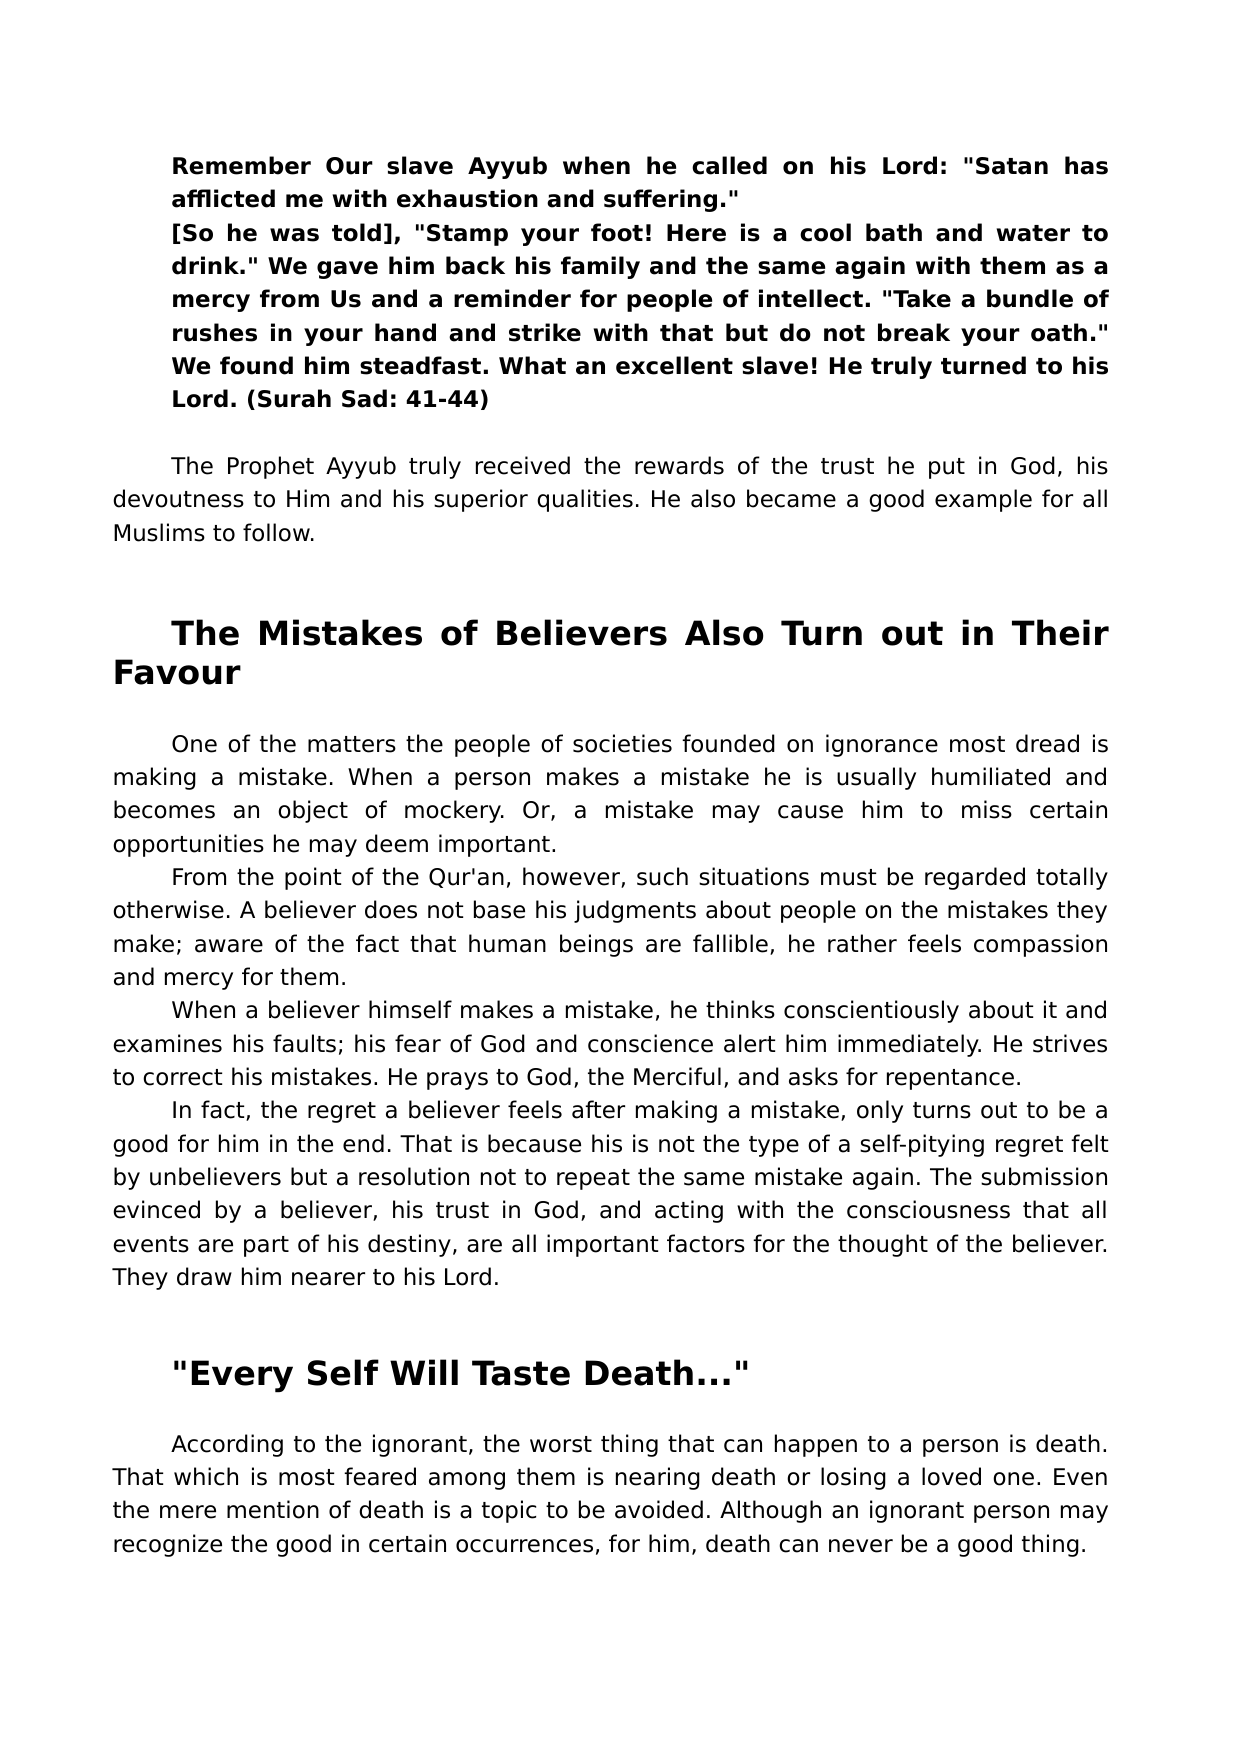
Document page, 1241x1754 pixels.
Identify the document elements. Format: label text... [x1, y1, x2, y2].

text [So he was told], "Stamp your foot! Here is a cool bath and water to drink." We gave him back his family and the same again with them as a mercy from Us and a reminder for people of intellect. "Take a bundle of rushes in your hand and strike with that but do not break your oath." We found him steadfast. What an excellent slave! He truly turned to his Lord. (Surah Sad: 41-44) [171, 214, 1110, 414]
text According to the ignorant, the worst thing that can happen to a person is death. That which is most feared among them is nearing death or losing a loved one. Even the mere mention of death is a topic to be avoided. Although an ignorant person may recognize the good in certain occurrences, for him, death can never be a good thing. [112, 1425, 1110, 1559]
text The Mistakes of Believers Also Turn out in Their Favour [112, 614, 1110, 692]
text From the point of the Qur'an, however, such situations must be regarded totally otherwise. A believer does not base his judgments about people on the mistakes they make; aware of the fact that human beings are fallible, he rather feels compassion and mercy for them. [112, 859, 1110, 992]
text Remember Our slave Ayyub when he called on his Lord: "Satan has afflicted me with exhaustion and suffering." [171, 148, 1110, 214]
text When a believer himself makes a mistake, he thinks conscientiously about it and examines his faults; his fear of God and conscience alert him immediately. He strives to correct his mistakes. He prays to God, the Merciful, and asks for repentance. [112, 992, 1110, 1092]
text One of the matters the people of societies founded on ignorance most dread is making a mistake. When a person makes a mistake he is usually humiliated and becomes an object of mockery. Or, a mistake may cause him to miss certain opportunities he may deem important. [112, 725, 1110, 859]
text In fact, the regret a believer feels after making a mistake, only turns out to be a good for him in the end. That is because his is not the type of a self-pitying regret felt by unbelievers but a resolution not to repeat the same mistake again. The submission evinced by a believer, his trust in God, and acting with the consciousness that all events are part of his destiny, are all important factors for the thought of the believer. They draw him nearer to his Lord. [112, 1092, 1110, 1292]
text The Prophet Ayyub truly received the rewards of the trust he put in God, his devoutness to Him and his superior qualities. He also became a good example for all Muslims to follow. [112, 448, 1110, 548]
text "Every Self Will Taste Death..." [112, 1359, 1110, 1392]
